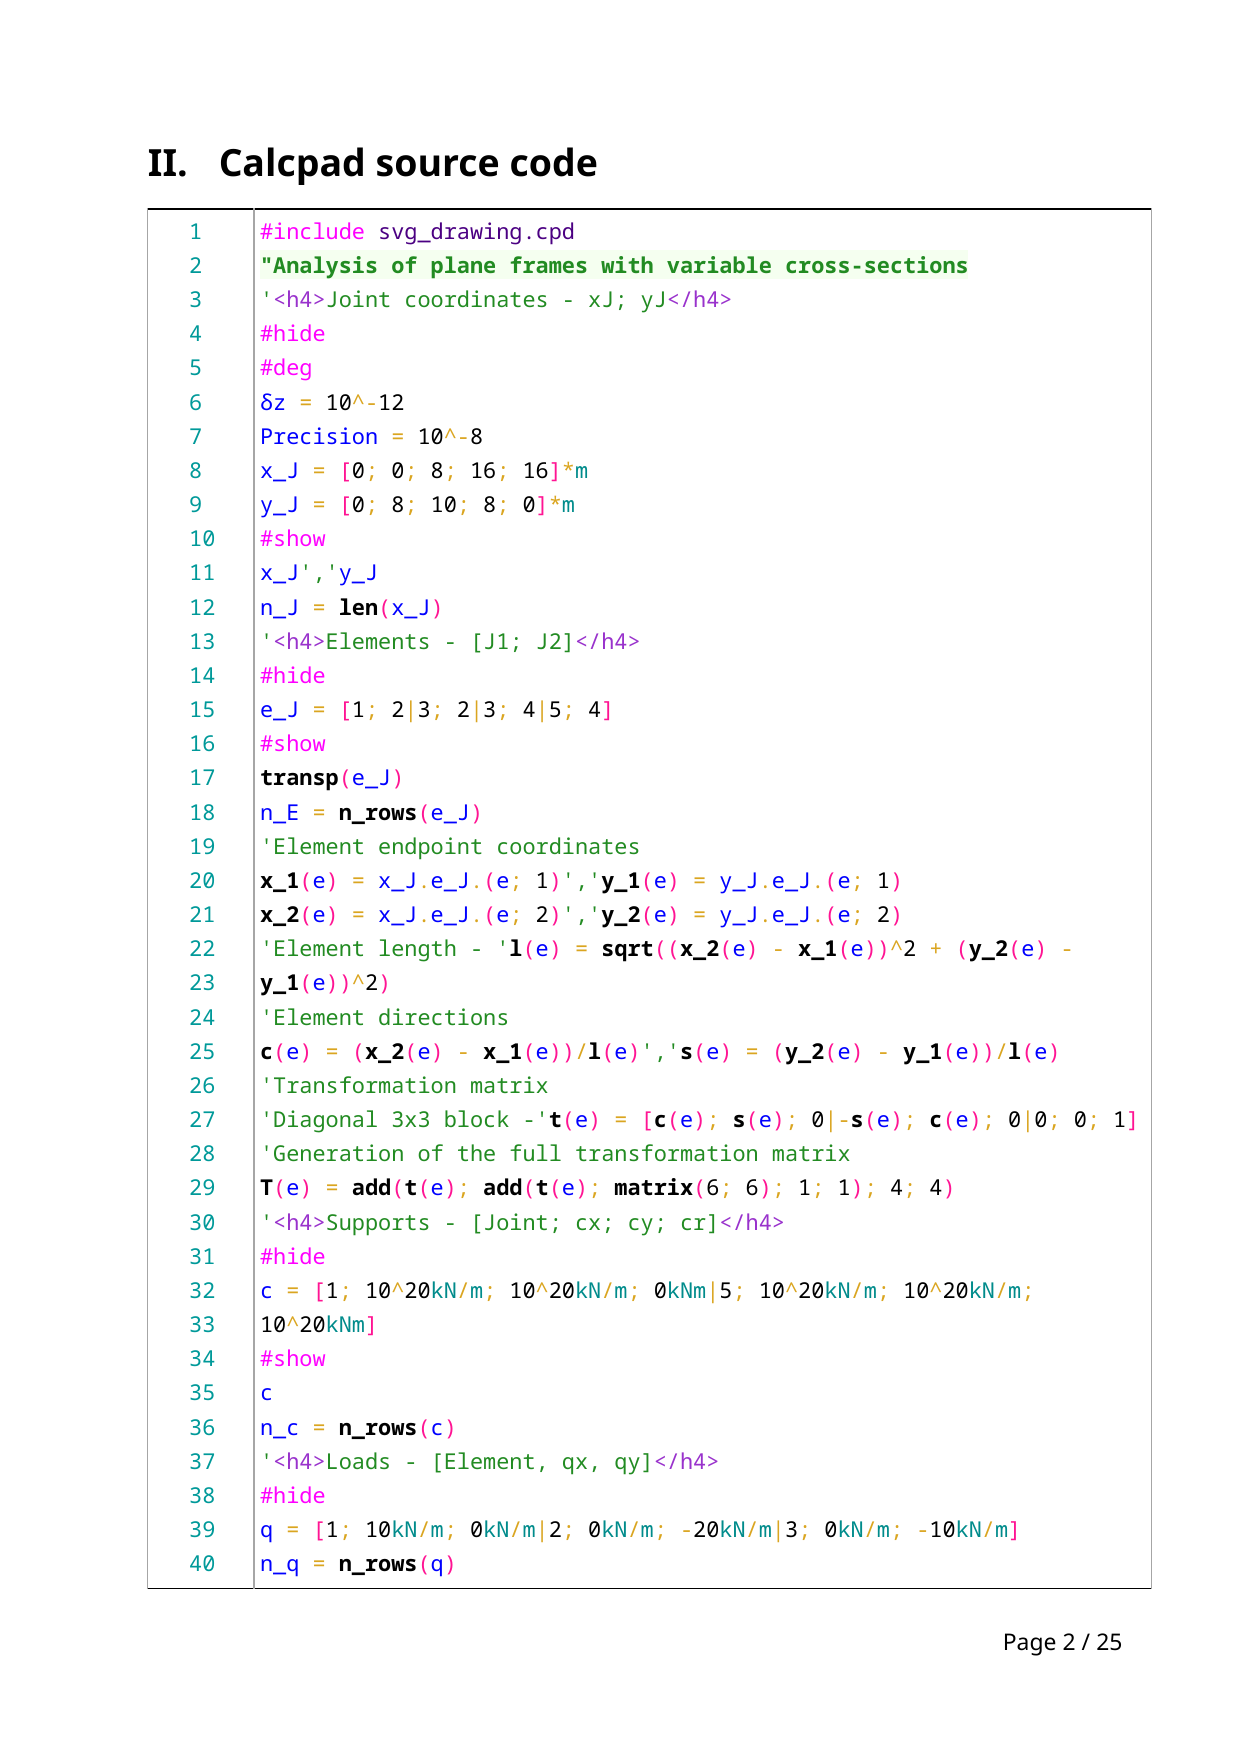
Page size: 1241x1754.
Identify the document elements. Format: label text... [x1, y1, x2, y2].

table_header #include svg_drawing.cpd "Analysis of plane frames with variable cross-sections '<h4>Joint coordinates - xJ; yJ</h4> #hide #deg δz = 10^-12 Precision = 10^-8 x_J = [0; 0; 8; 16; 16]*m y_J = [0; 8; 10; 8; 0]*m #show x_J','y_J n_J = len(x_J) '<h4>Elements - [J1; J2]</h4> #hide e_J = [1; 2|3; 2|3; 4|5; 4] #show transp(e_J) n_E = n_rows(e_J) 'Element endpoint coordinates x_1(e) = x_J.e_J.(e; 1)','y_1(e) = y_J.e_J.(e; 1) x_2(e) = x_J.e_J.(e; 2)','y_2(e) = y_J.e_J.(e; 2) 'Element length - 'l(e) = sqrt((x_2(e) - x_1(e))^2 + (y_2(e) - y_1(e))^2) 'Element directions c(e) = (x_2(e) - x_1(e))/l(e)','s(e) = (y_2(e) - y_1(e))/l(e) 'Transformation matrix 'Diagonal 3x3 block -'t(e) = [c(e); s(e); 0|-s(e); c(e); 0|0; 0; 1] 'Generation of the full transformation matrix T(e) = add(t(e); add(t(e); matrix(6; 6); 1; 1); 4; 4) '<h4>Supports - [Joint; cx; cy; cr]</h4> #hide c = [1; 10^20kN/m; 10^20kN/m; 0kNm|5; 10^20kN/m; 10^20kN/m; 10^20kNm] #show c n_c = n_rows(c) '<h4>Loads - [Element, qx, qy]</h4> #hide q = [1; 10kN/m; 0kN/m|2; 0kN/m; -20kN/m|3; 0kN/m; -10kN/m] n_q = n_rows(q) [255, 210, 1151, 1588]
subtitle Calcpad source code [148, 136, 1122, 187]
table_header 1 2 3 4 5 6 7 8 9 10 11 12 13 14 15 16 17 18 19 20 21 22 23 24 25 26 27 28 29 30 31 32 33 34 35 36 37 38 39 40 [148, 210, 253, 1588]
